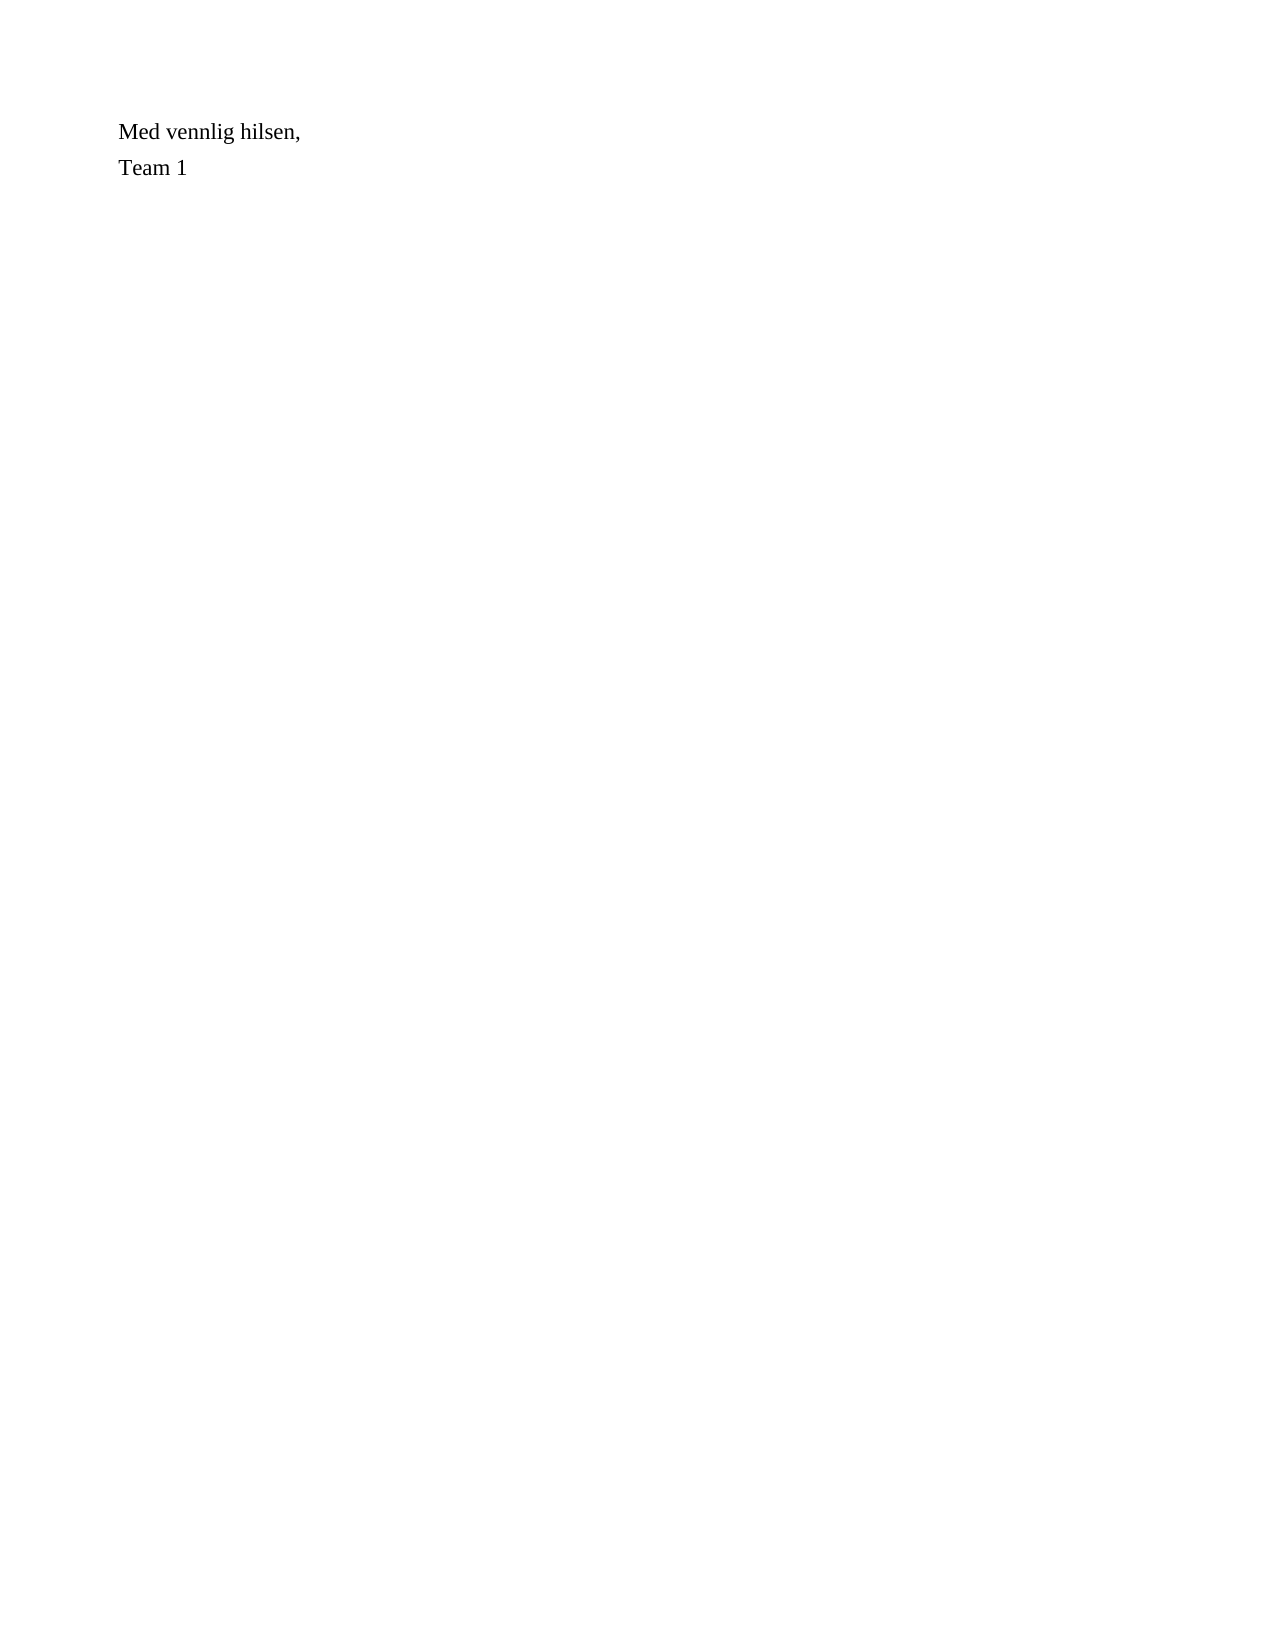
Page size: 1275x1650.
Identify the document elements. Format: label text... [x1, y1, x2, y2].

text Med vennlig hilsen, [118, 118, 1157, 144]
text Team 1 [118, 154, 1157, 181]
